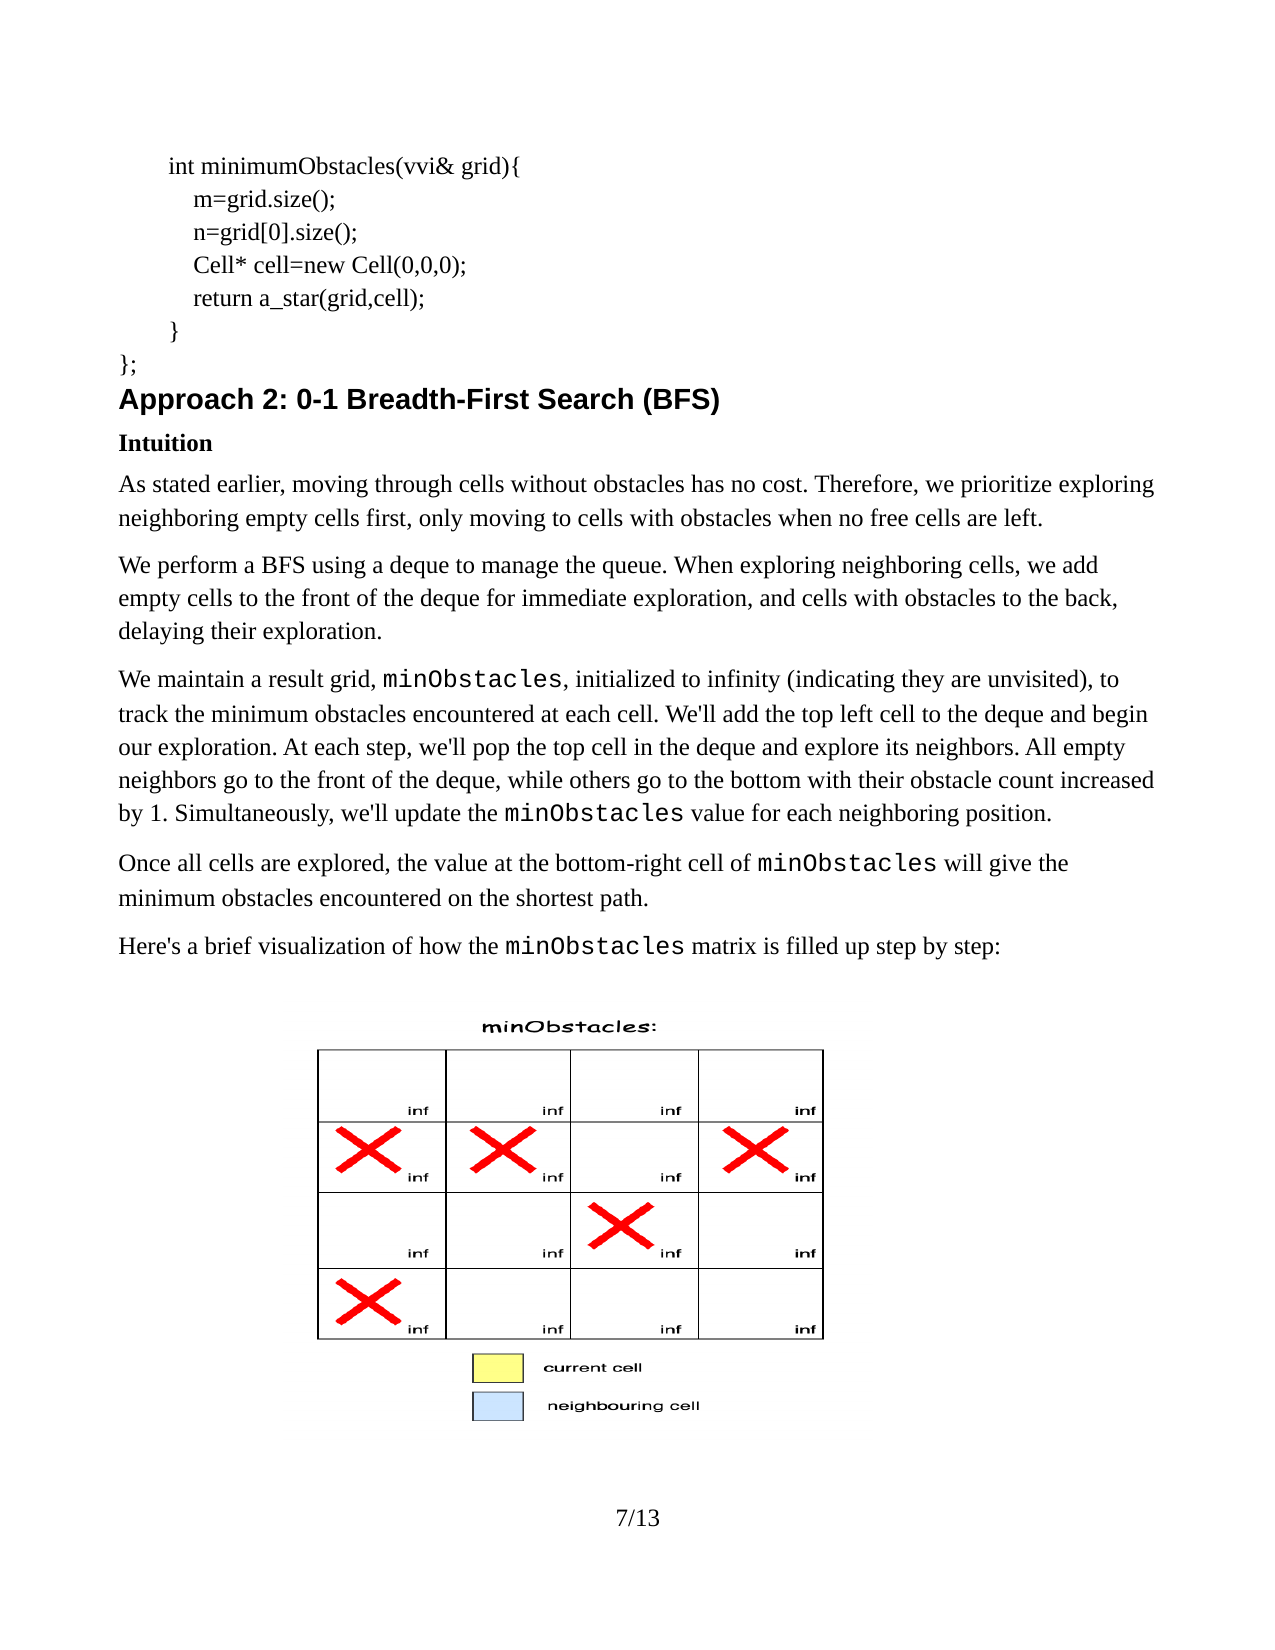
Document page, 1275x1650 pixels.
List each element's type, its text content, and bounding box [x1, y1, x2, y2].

subtitle Approach 2: 0-1 Breadth-First Search (BFS) [118, 382, 1157, 416]
text Once all cells are explored, the value at the bottom-right cell of minObstacles will give the minimum obstacles encountered on the shortest path. [118, 848, 1157, 912]
text We maintain a result grid, minObstacles, initialized to infinity (indicating they are unvisited), to track the minimum obstacles encountered at each cell. We'll add the top left cell to the deque and begin our exploration. At each step, we'll pop the top cell in the deque and explore its neighbors. All empty neighbors go to the front of the deque, while others go to the bottom with their obstacle count increased by 1. Simultaneously, we'll update the minObstacles value for each neighboring position. [118, 664, 1157, 829]
text As stated earlier, moving through cells without obstacles has no cost. Therefore, we prioritize exploring neighboring empty cells first, only moving to cells with obstacles when no free cells are left. [118, 469, 1157, 531]
text } [118, 316, 1157, 345]
text m=grid.size(); [118, 184, 1157, 213]
text int minimumObstacles(vvi& grid){ [118, 151, 1157, 180]
subtitle Intuition [118, 428, 1157, 457]
text n=grid[0].size(); [118, 217, 1157, 246]
text Here's a brief visualization of how the minObstacles matrix is filled up step by step: [118, 931, 1157, 962]
text return a_star(grid,cell); [118, 283, 1157, 312]
text }; [118, 349, 1157, 378]
text We perform a BFS using a deque to manage the queue. When exploring neighboring cells, we add empty cells to the front of the deque for immediate exploration, and cells with obstacles to the back, delaying their exploration. [118, 550, 1157, 645]
text Cell* cell=new Cell(0,0,0); [118, 250, 1157, 279]
picture [283, 992, 873, 1440]
